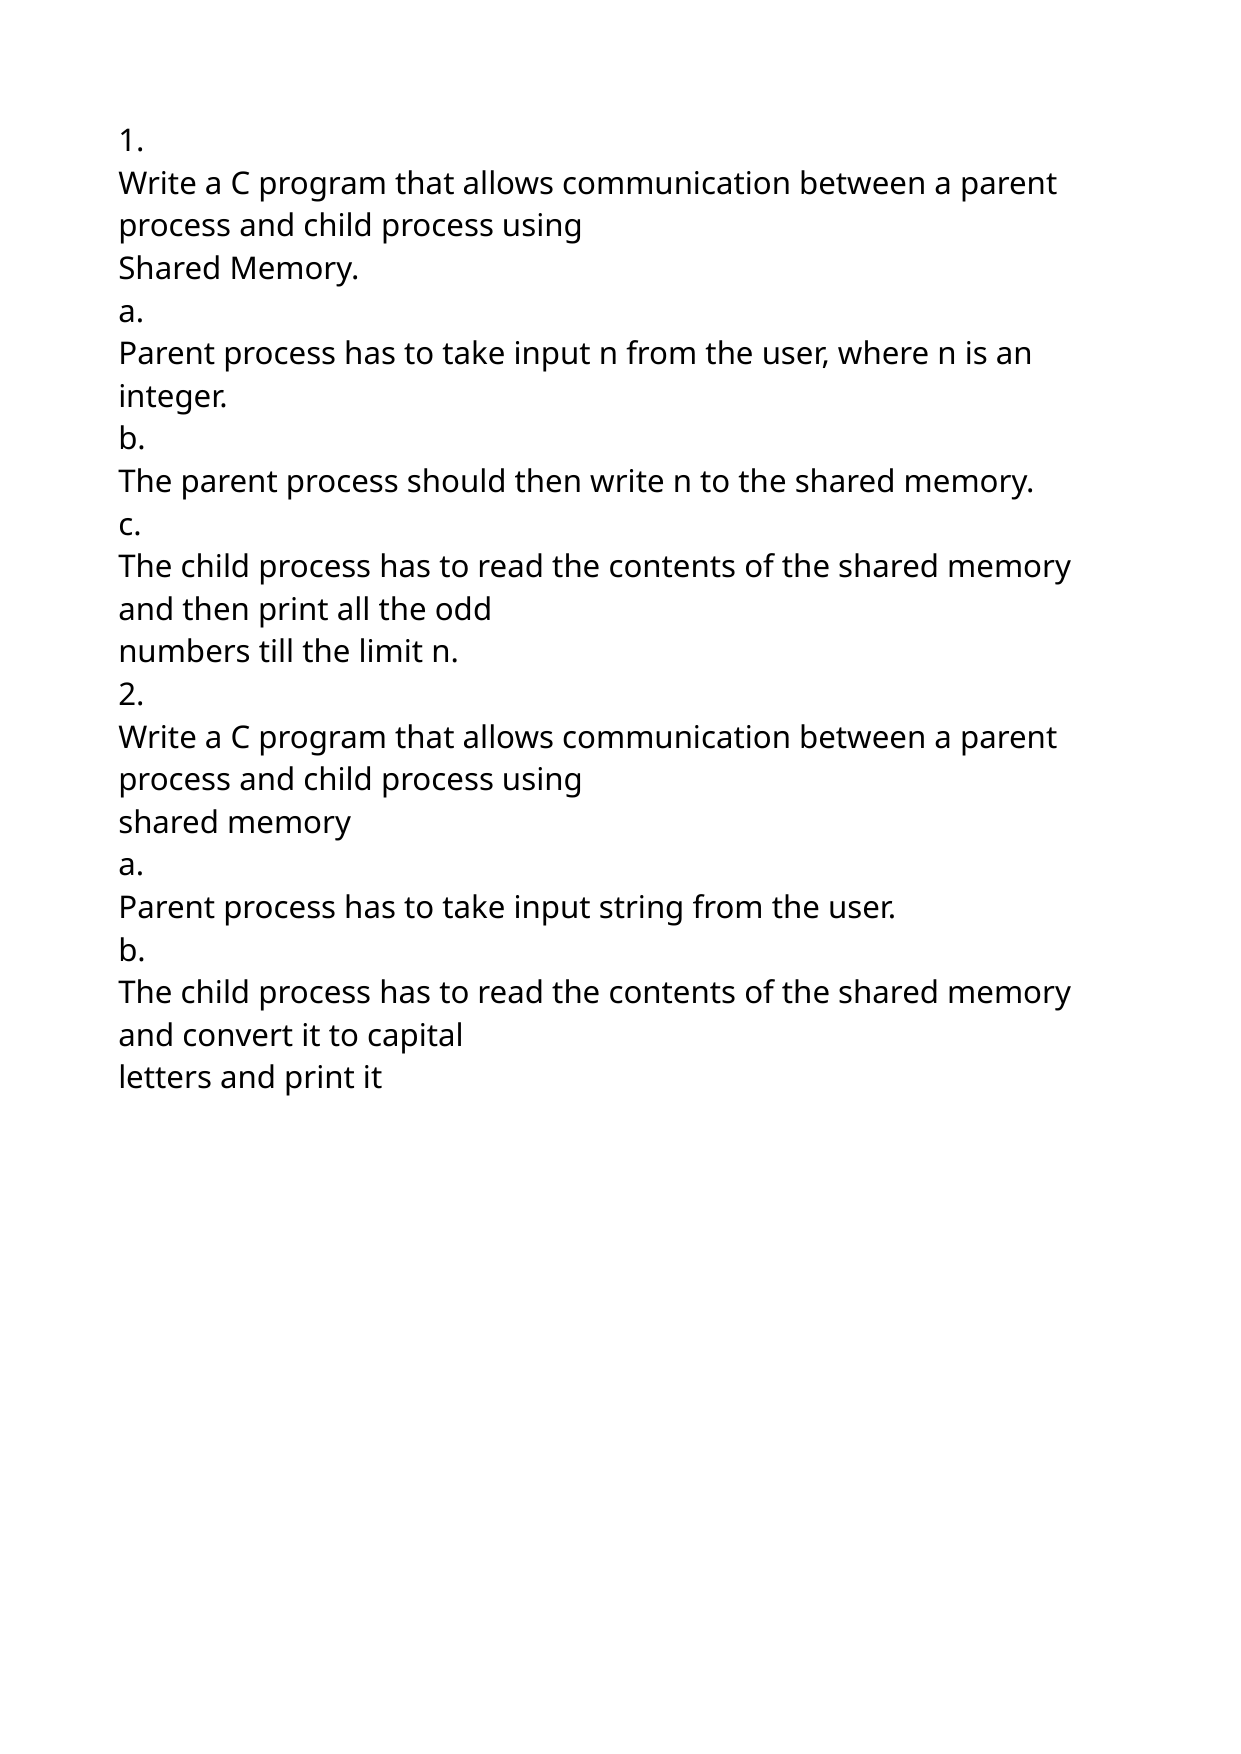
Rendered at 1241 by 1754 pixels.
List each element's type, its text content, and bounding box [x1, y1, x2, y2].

text b. [118, 928, 1122, 970]
text 2. [118, 672, 1122, 714]
text shared memory [118, 800, 1122, 842]
text Shared Memory. [118, 246, 1122, 288]
text numbers till the limit n. [118, 629, 1122, 672]
text a. [118, 288, 1122, 331]
text b. [118, 416, 1122, 459]
text The child process has to read the contents of the shared memory and convert it to capital [118, 970, 1122, 1055]
text Parent process has to take input string from the user. [118, 885, 1122, 928]
text Write a C program that allows communication between a parent process and child process using [118, 161, 1122, 246]
text The child process has to read the contents of the shared memory and then print all the odd [118, 544, 1122, 629]
text Parent process has to take input n from the user, where n is an integer. [118, 331, 1122, 416]
text letters and print it [118, 1055, 1122, 1098]
text c. [118, 502, 1122, 544]
text Write a C program that allows communication between a parent process and child process using [118, 714, 1122, 800]
text 1. [118, 118, 1122, 161]
text a. [118, 842, 1122, 885]
text The parent process should then write n to the shared memory. [118, 459, 1122, 502]
